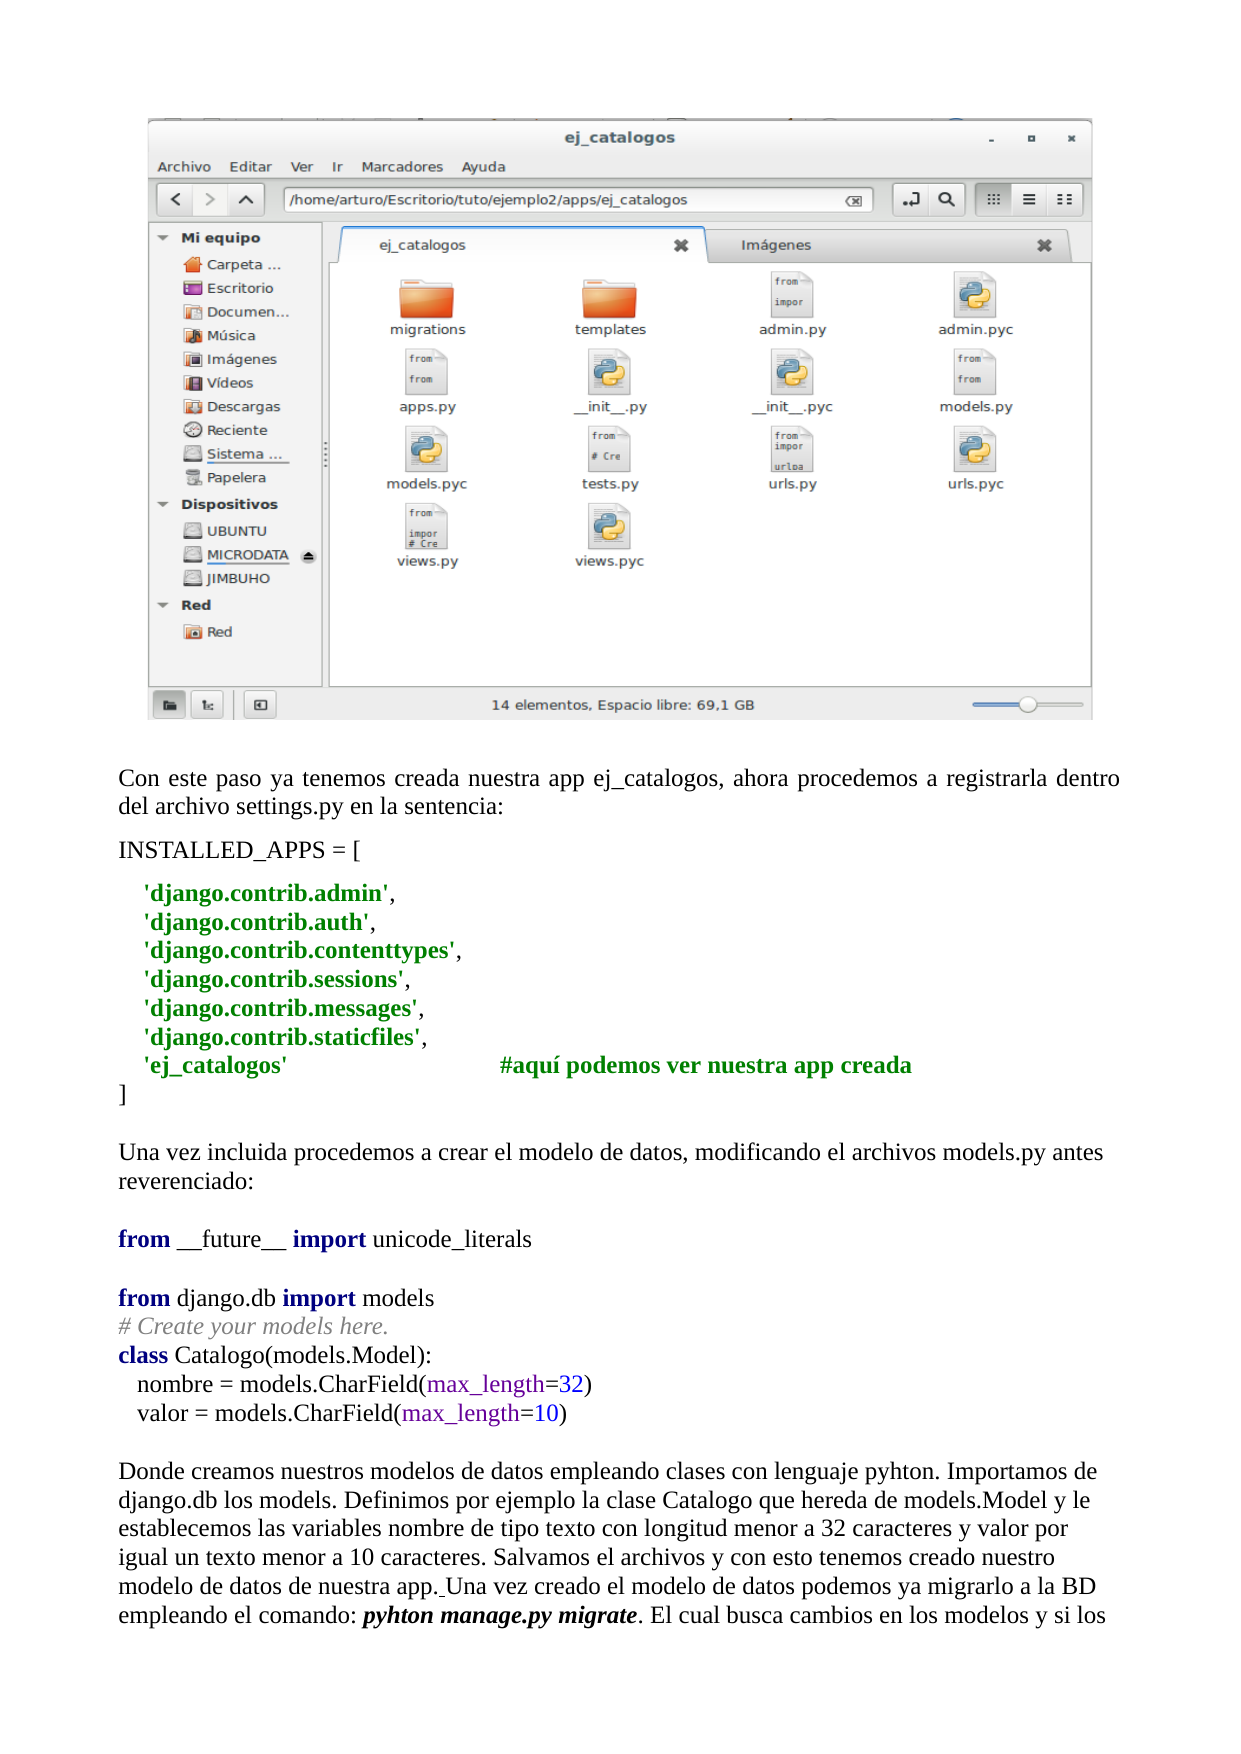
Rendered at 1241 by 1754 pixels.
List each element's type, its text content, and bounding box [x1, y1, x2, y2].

text Donde creamos nuestros modelos de datos empleando clases con lenguaje pyhton. Importamos de django.db los models. Definimos por ejemplo la clase Catalogo que hereda de models.Model y le establecemos las variables nombre de tipo texto con longitud menor a 32 caracteres y valor por igual un texto menor a 10 caracteres. Salvamos el archivos y con esto tenemos creado nuestro modelo de datos de nuestra app. Una vez creado el modelo de datos podemos ya migrarlo a la BD empleando el comando: pyhton manage.py migrate. El cual busca cambios en los modelos y si los [118, 1456, 1122, 1628]
text 'ej_catalogos' #aquí podemos ver nuestra app creada [118, 1051, 1122, 1079]
text # Create your models here. [118, 1311, 1122, 1340]
text valor = models.CharField(max_length=10) [118, 1398, 1122, 1426]
text 'django.contrib.admin', [118, 878, 1122, 907]
text class Catalogo(models.Model): [118, 1340, 1122, 1369]
text 'django.contrib.auth', [118, 907, 1122, 936]
text Una vez incluida procedemos a crear el modelo de datos, modificando el archivos models.py antes reverenciado: [118, 1137, 1122, 1195]
text 'django.contrib.messages', [118, 993, 1122, 1022]
text 'django.contrib.contenttypes', [118, 936, 1122, 964]
text 'django.contrib.staticfiles', [118, 1022, 1122, 1051]
text 'django.contrib.sessions', [118, 964, 1122, 993]
text from django.db import models [118, 1283, 1122, 1311]
text nombre = models.CharField(max_length=32) [118, 1369, 1122, 1398]
text ] [118, 1079, 1122, 1108]
text INSTALLED_APPS = [ [118, 835, 1122, 863]
text Con este paso ya tenemos creada nuestra app ej_catalogos, ahora procedemos a registrarla dentro del archivo settings.py en la sentencia: [118, 763, 1122, 820]
text from __future__ import unicode_literals [118, 1224, 1122, 1253]
picture [147, 118, 1093, 720]
